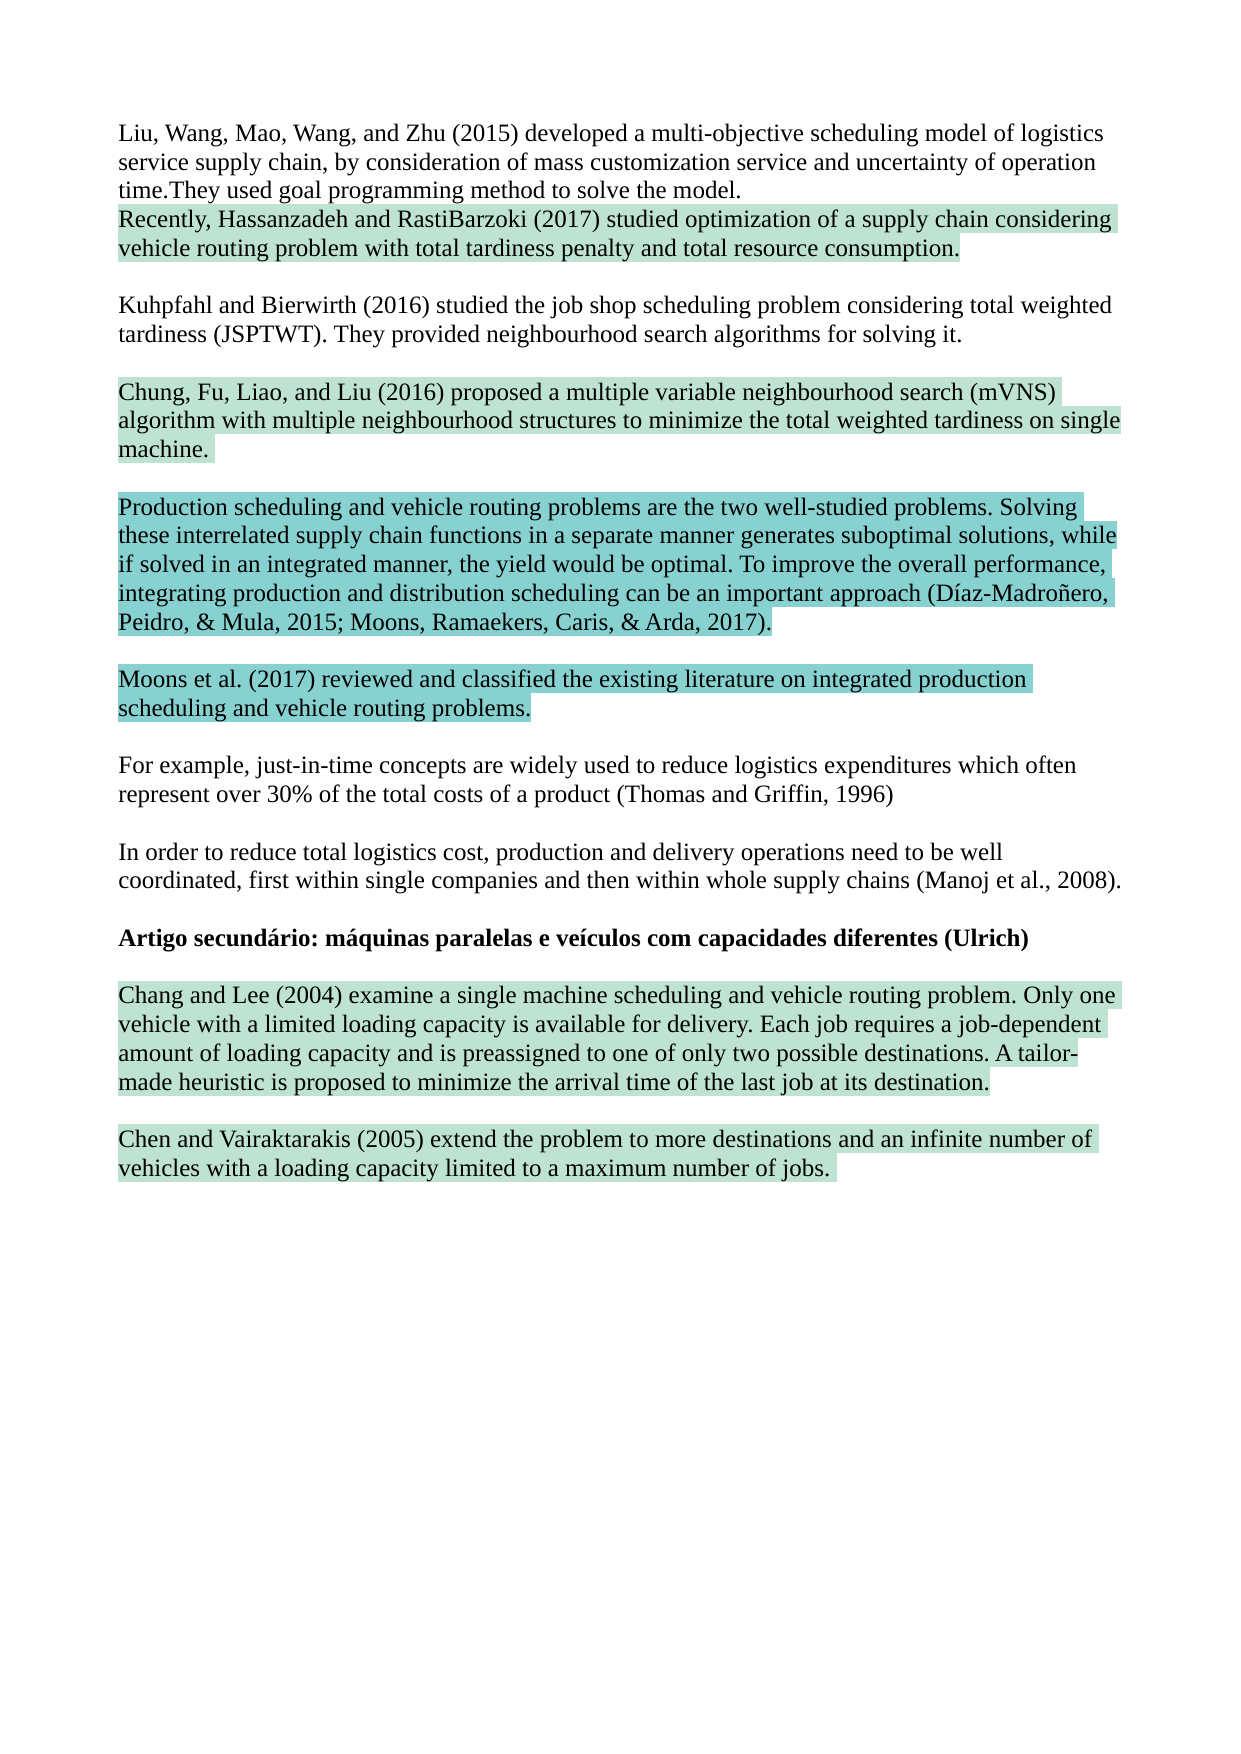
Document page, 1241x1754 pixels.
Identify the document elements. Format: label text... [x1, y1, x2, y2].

text Artigo secundário: máquinas paralelas e veículos com capacidades diferentes (Ulrich) [118, 923, 1122, 952]
text Chen and Vairaktarakis (2005) extend the problem to more destinations and an infinite number of vehicles with a loading capacity limited to a maximum number of jobs. [118, 1124, 1122, 1182]
text Recently, Hassanzadeh and RastiBarzoki (2017) studied optimization of a supply chain considering vehicle routing problem with total tardiness penalty and total resource consumption. [118, 204, 1122, 262]
text Kuhpfahl and Bierwirth (2016) studied the job shop scheduling problem considering total weighted tardiness (JSPTWT). They provided neighbourhood search algorithms for solving it. [118, 291, 1122, 348]
text Liu, Wang, Mao, Wang, and Zhu (2015) developed a multi-objective scheduling model of logistics service supply chain, by consideration of mass customization service and uncertainty of operation time.They used goal programming method to solve the model. [118, 118, 1122, 204]
text Production scheduling and vehicle routing problems are the two well-studied problems. Solving these interrelated supply chain functions in a separate manner generates suboptimal solutions, while if solved in an integrated manner, the yield would be optimal. To improve the overall performance, integrating production and distribution scheduling can be an important approach (Díaz-Madroñero, Peidro, & Mula, 2015; Moons, Ramaekers, Caris, & Arda, 2017). [118, 492, 1122, 636]
text In order to reduce total logistics cost, production and delivery operations need to be well coordinated, first within single companies and then within whole supply chains (Manoj et al., 2008). [118, 837, 1122, 894]
text Chang and Lee (2004) examine a single machine scheduling and vehicle routing problem. Only one vehicle with a limited loading capacity is available for delivery. Each job requires a job-dependent amount of loading capacity and is preassigned to one of only two possible destinations. A tailor-made heuristic is proposed to minimize the arrival time of the last job at its destination. [118, 981, 1122, 1096]
text Moons et al. (2017) reviewed and classified the existing literature on integrated production scheduling and vehicle routing problems. [118, 664, 1122, 722]
text For example, just-in-time concepts are widely used to reduce logistics expenditures which often represent over 30% of the total costs of a product (Thomas and Griffin, 1996) [118, 751, 1122, 808]
text Chung, Fu, Liao, and Liu (2016) proposed a multiple variable neighbourhood search (mVNS) algorithm with multiple neighbourhood structures to minimize the total weighted tardiness on single machine. [118, 377, 1122, 463]
